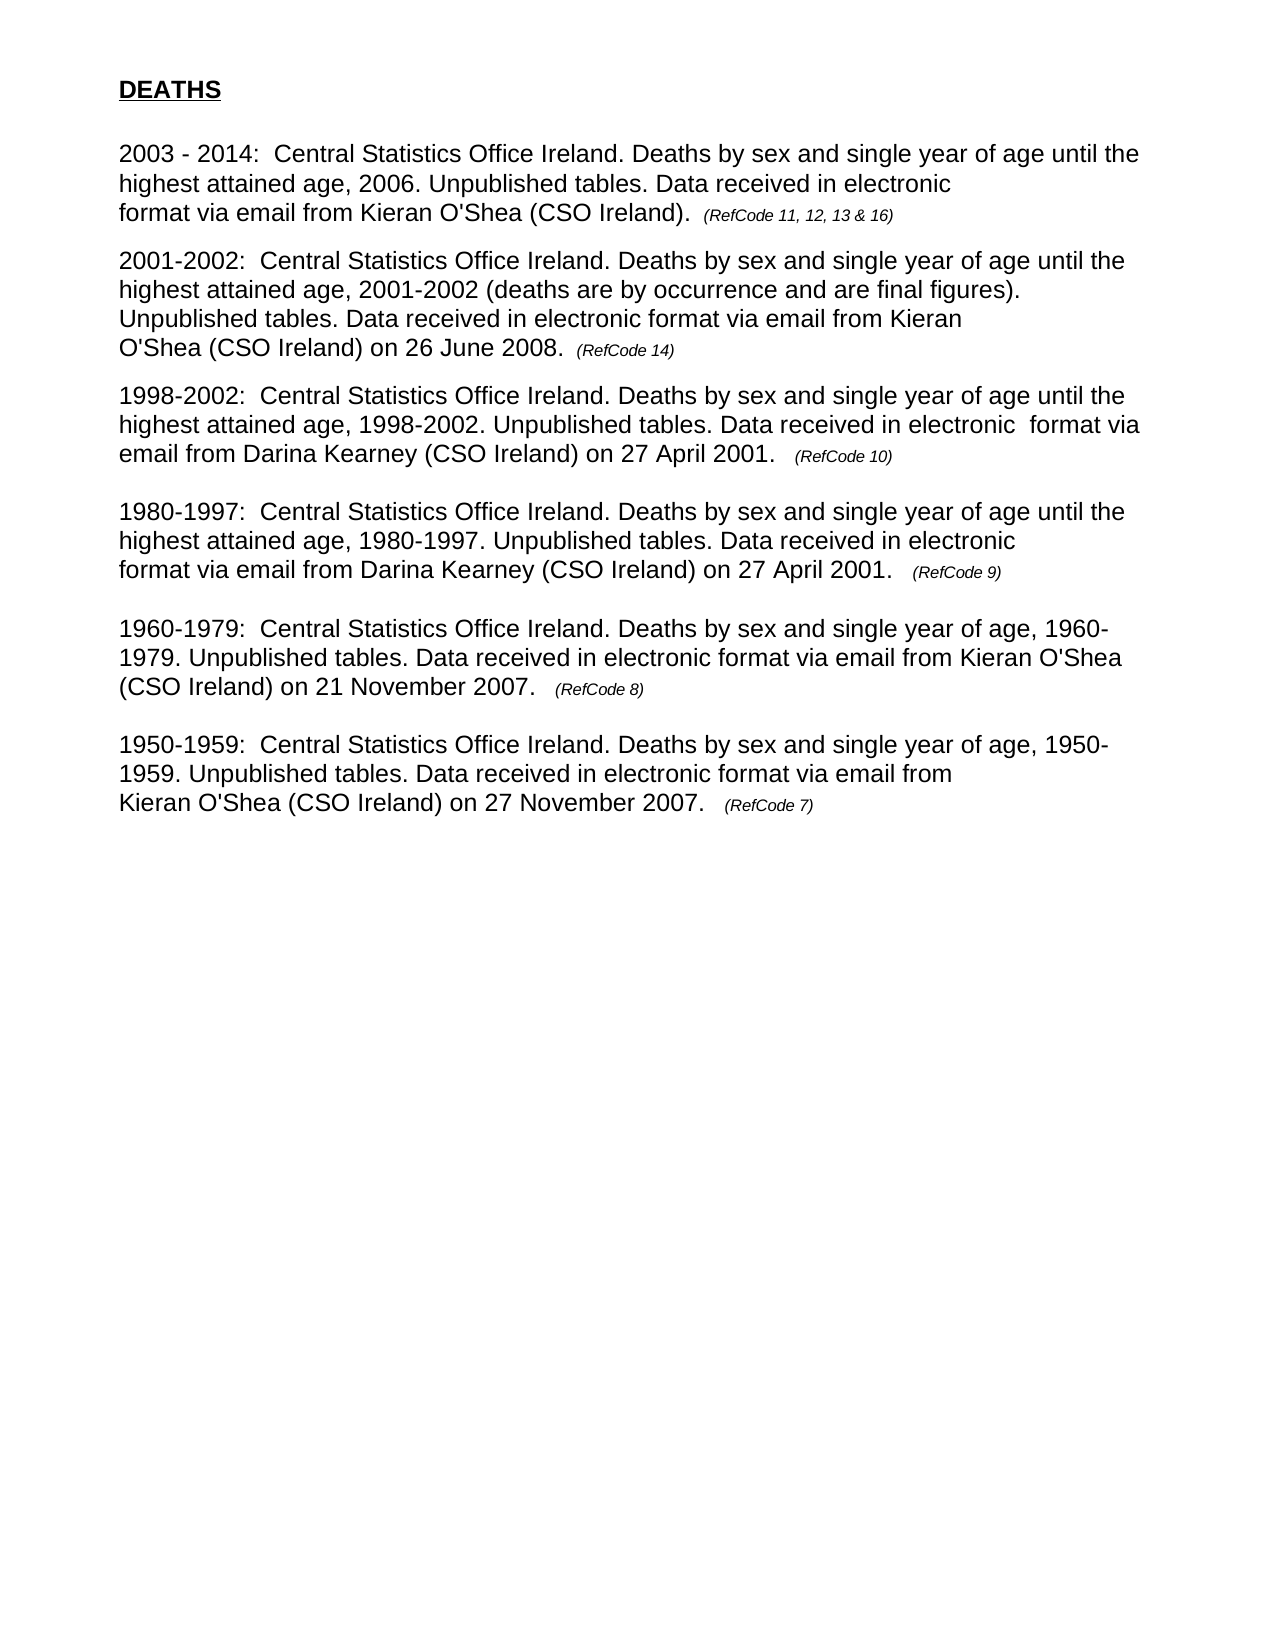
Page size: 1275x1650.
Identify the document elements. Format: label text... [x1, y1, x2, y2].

text highest attained age, 2006. Unpublished tables. Data received in electronic [118, 168, 1156, 197]
subtitle DeathS [118, 75, 1156, 104]
text format via email from Darina Kearney (CSO Ireland) on 27 April 2001. (RefCode 9) [118, 555, 1156, 584]
text Kieran O'Shea (CSO Ireland) on 27 November 2007. (RefCode 7) [118, 788, 1156, 817]
text highest attained age, 1980-1997. Unpublished tables. Data received in electronic [118, 526, 1156, 555]
text 1980-1997: Central Statistics Office Ireland. Deaths by sex and single year of age until the [118, 497, 1156, 526]
text 2001-2002: Central Statistics Office Ireland. Deaths by sex and single year of age until the [118, 246, 1156, 275]
text 1959. Unpublished tables. Data received in electronic format via email from [118, 759, 1156, 788]
text highest attained age, 1998-2002. Unpublished tables. Data received in electronic format via email from Darina Kearney (CSO Ireland) on 27 April 2001. (RefCode 10) [118, 410, 1156, 468]
text O'Shea (CSO Ireland) on 26 June 2008. (RefCode 14) [118, 333, 1156, 362]
text 1998-2002: Central Statistics Office Ireland. Deaths by sex and single year of age until the [118, 381, 1156, 410]
text format via email from Kieran O'Shea (CSO Ireland). (RefCode 11, 12, 13 & 16) [118, 197, 1156, 227]
text 2003 - 2014: Central Statistics Office Ireland. Deaths by sex and single year of age until the [118, 139, 1156, 168]
text Unpublished tables. Data received in electronic format via email from Kieran [118, 304, 1156, 333]
text highest attained age, 2001-2002 (deaths are by occurrence and are final figures). [118, 275, 1156, 304]
text 1950-1959: Central Statistics Office Ireland. Deaths by sex and single year of age, 1950- [118, 730, 1156, 759]
text 1960-1979: Central Statistics Office Ireland. Deaths by sex and single year of age, 1960- [118, 613, 1156, 642]
text 1979. Unpublished tables. Data received in electronic format via email from Kieran O'Shea (CSO Ireland) on 21 November 2007. (RefCode 8) [118, 642, 1156, 701]
